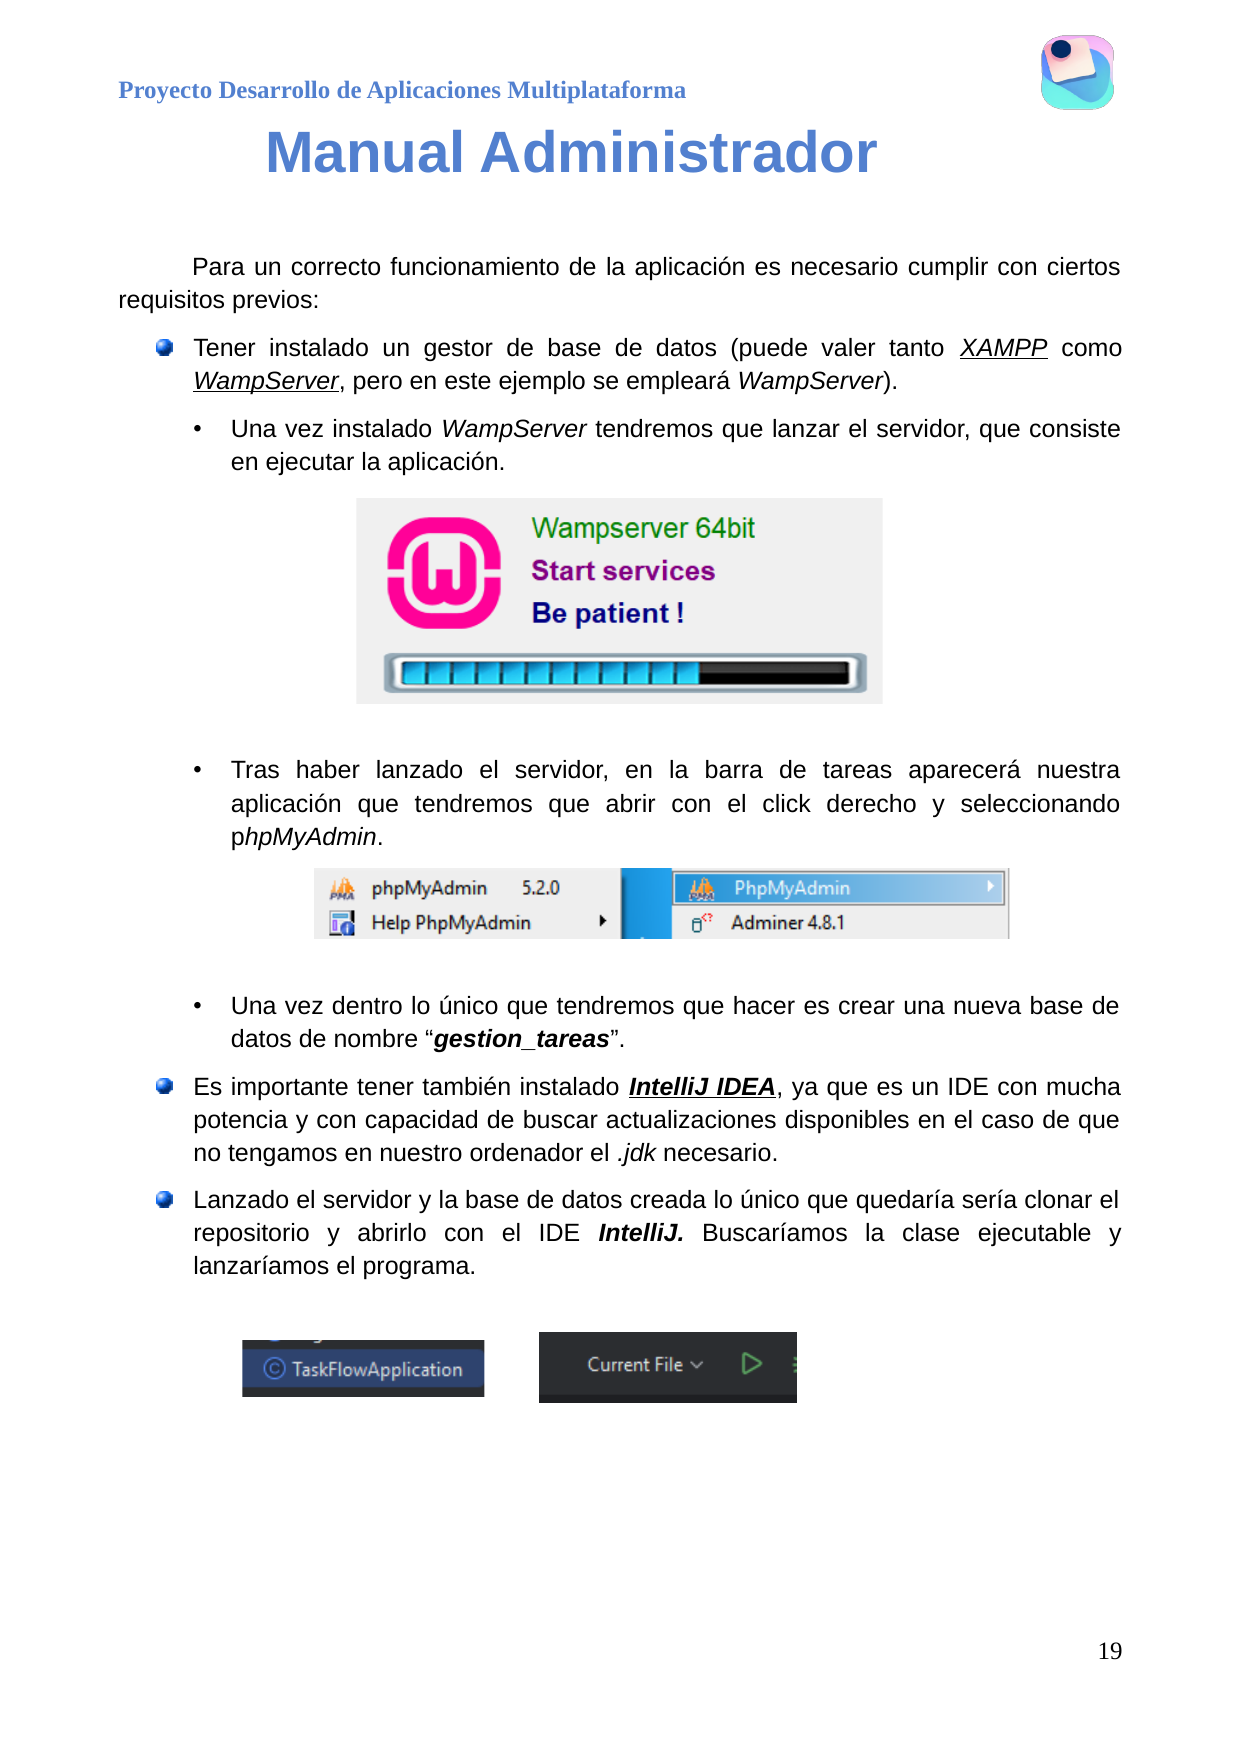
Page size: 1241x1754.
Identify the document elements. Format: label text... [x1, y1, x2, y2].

picture [356, 498, 883, 704]
list Tras haber lanzado el servidor, en la barra de tareas aparecerá nuestra aplicación que tendremos que abrir con el click derecho y seleccionando phpMyAdmin. [193, 756, 1122, 850]
picture [156, 1191, 173, 1208]
picture [156, 339, 173, 356]
text Para un correcto funcionamiento de la aplicación es necesario cumplir con ciertos requisitos previos: [118, 252, 1122, 314]
picture [1025, 26, 1125, 121]
picture [314, 868, 1010, 939]
list Una vez dentro lo único que tendremos que hacer es crear una nueva base de datos de nombre “gestion_tareas”. [193, 991, 1122, 1053]
picture [539, 1332, 797, 1403]
list Es importante tener también instalado IntelliJ IDEA, ya que es un IDE con mucha potencia y con capacidad de buscar actualizaciones disponibles en el caso de que no tengamos en nuestro ordenador el .jdk necesario. [156, 1072, 1122, 1166]
subtitle Manual Administrador [118, 118, 1122, 185]
picture [242, 1340, 485, 1397]
list Una vez instalado WampServer tendremos que lanzar el servidor, que consiste en ejecutar la aplicación. [193, 413, 1122, 475]
picture [156, 1078, 173, 1094]
list Tener instalado un gestor de base de datos (puede valer tanto XAMPP como WampServer, pero en este ejemplo se empleará WampServer). [156, 333, 1122, 395]
list Lanzado el servidor y la base de datos creada lo único que quedaría sería clonar el repositorio y abrirlo con el IDE IntelliJ. Buscaríamos la clase ejecutable y lanzaríamos el programa. [156, 1185, 1122, 1280]
